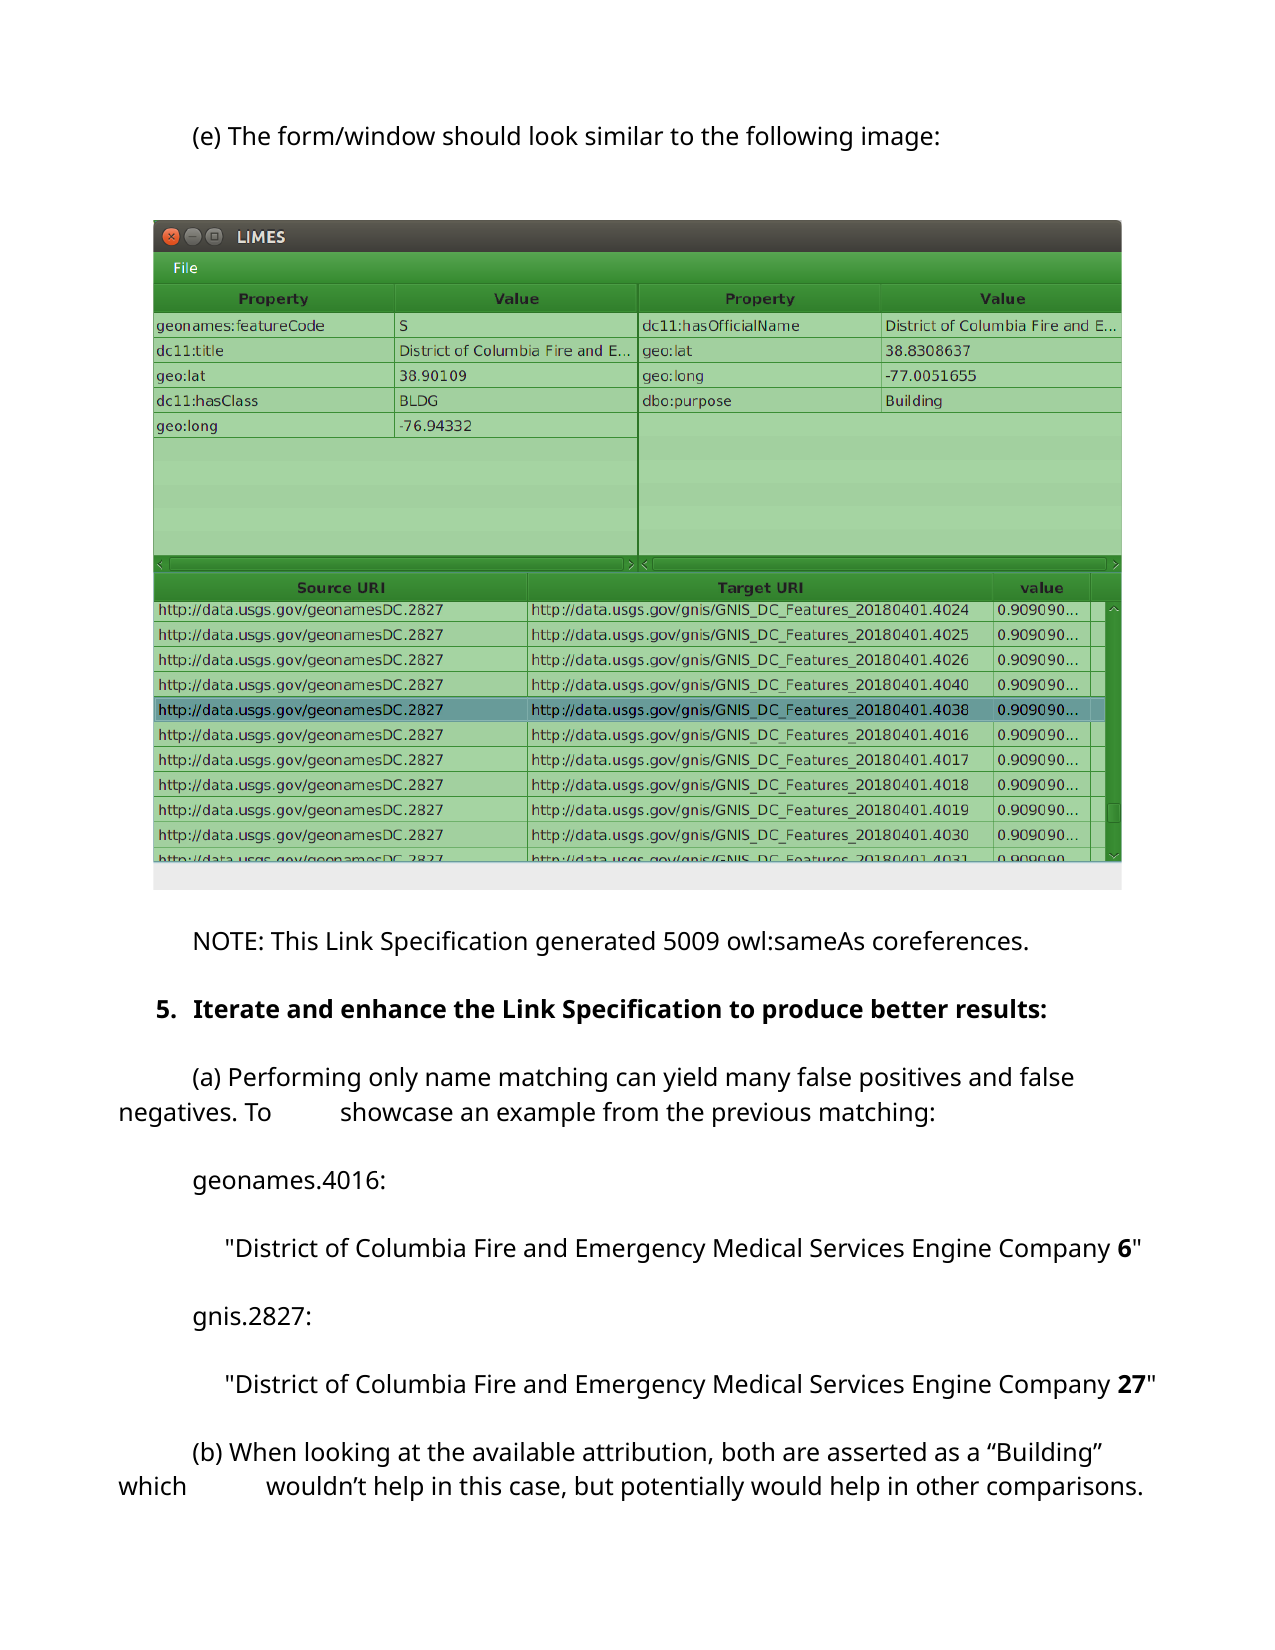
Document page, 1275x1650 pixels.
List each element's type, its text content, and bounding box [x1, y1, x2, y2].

text (e) The form/window should look similar to the following image: [118, 118, 1157, 152]
text NOTE: This Link Specification generated 5009 owl:sameAs coreferences. [118, 924, 1157, 958]
list Iterate and enhance the Link Specification to produce better results: [156, 992, 1157, 1026]
text (b) When looking at the available attribution, both are asserted as a “Building” which wouldn’t help in this case, but potentially would help in other comparisons. [118, 1435, 1157, 1503]
text (a) Performing only name matching can yield many false positives and false negatives. To showcase an example from the previous matching: [118, 1060, 1157, 1128]
text geonames.4016: [118, 1162, 1157, 1196]
text "District of Columbia Fire and Emergency Medical Services Engine Company 6" [118, 1230, 1157, 1264]
text "District of Columbia Fire and Emergency Medical Services Engine Company 27" [118, 1367, 1157, 1401]
text gnis.2827: [118, 1298, 1157, 1333]
picture [153, 220, 1122, 890]
